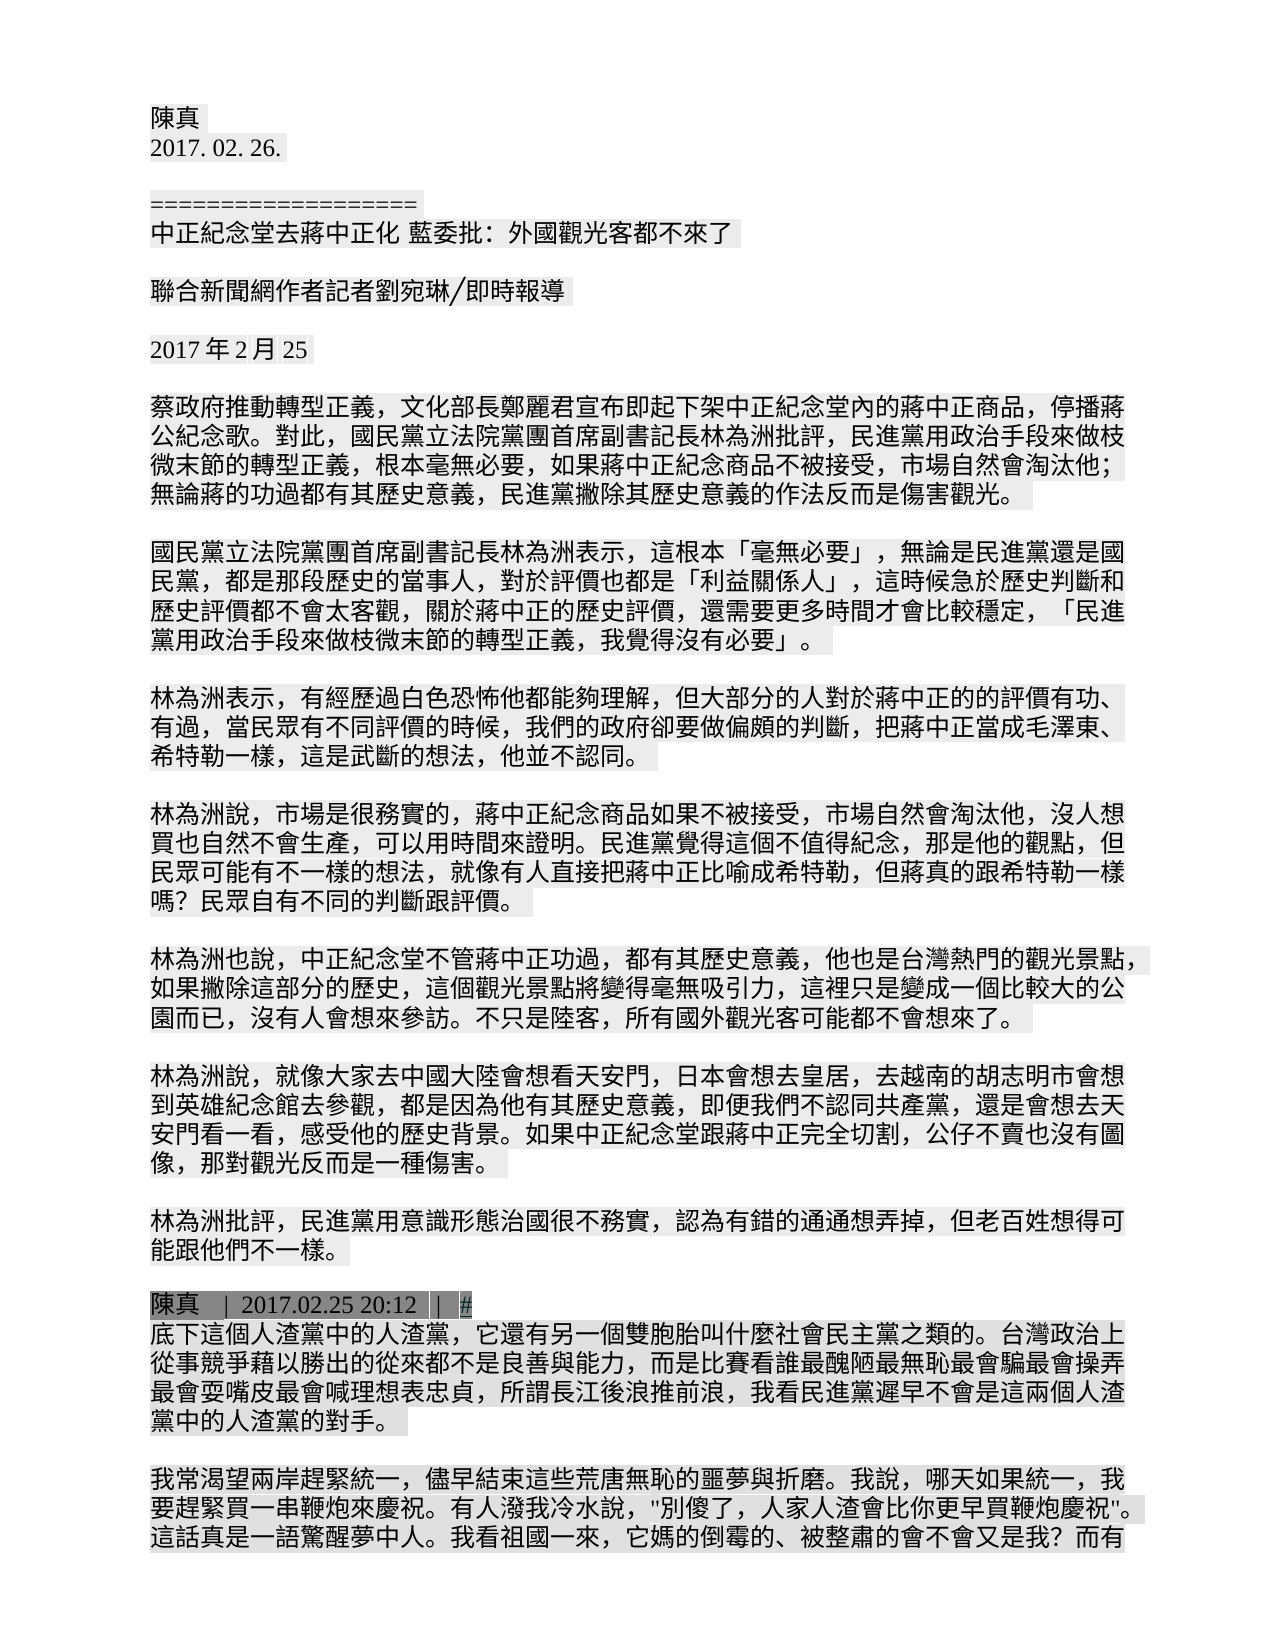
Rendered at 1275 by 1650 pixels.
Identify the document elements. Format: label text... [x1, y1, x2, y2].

text 陳真 | 2017.02.25 20:12 | # [150, 1291, 1125, 1320]
text 如果消滅所謂 "壞人" 的歷史相關文物就是x它媽的所謂轉型正義，那麼，殺害台灣數十萬人的日本鬼子所留下的一切建築和相關符號都應該用大砲摧毀放火焚燒才對。 你能不能想像比方說中國政府每天就是在幹這樣一些蠢事，秦始皇不是暴君嗎？萬惡的萬里長城不應該摧毀嗎？中國古代不是帝制嗎？帝制就是萬惡的封建制度，所有古代文物與建築不應該摧毀不應該改名嗎？洋鬼子入侵中國，佔領各地租界作威作福，如今中國人站起來了！那些帶有西洋餘毒的建築物不應該統統摧毀嗎？難道還要讓它們繼續存在來污染同胞的高貴心靈嗎？ 倘若中國政府這樣搞，每天就忙著搞這些，搞得民不聊生，搞得經濟衰蔽，每天就是忙著改名字、拉銅像、潑油漆，不知道大陸同胞們將做何感想？肯定會認為共產黨是不是瘋了吧？但是很可悲的是，台灣人的反應卻是為這樣的人渣政府感到無比的驕傲，感到自己身為台灣人真是好偉大，好進步。 陳真 2017. 02. 26. =================== 中正紀念堂去蔣中正化 藍委批：外國觀光客都不來了 聯合新聞網作者記者劉宛琳╱即時報導 2017年2月25 蔡政府推動轉型正義，文化部長鄭麗君宣布即起下架中正紀念堂內的蔣中正商品，停播蔣公紀念歌。對此，國民黨立法院黨團首席副書記長林為洲批評，民進黨用政治手段來做枝微末節的轉型正義，根本毫無必要，如果蔣中正紀念商品不被接受，市場自然會淘汰他；無論蔣的功過都有其歷史意義，民進黨撇除其歷史意義的作法反而是傷害觀光。 國民黨立法院黨團首席副書記長林為洲表示，這根本「毫無必要」，無論是民進黨還是國民黨，都是那段歷史的當事人，對於評價也都是「利益關係人」，這時候急於歷史判斷和歷史評價都不會太客觀，關於蔣中正的歷史評價，還需要更多時間才會比較穩定，「民進黨用政治手段來做枝微末節的轉型正義，我覺得沒有必要」。 林為洲表示，有經歷過白色恐怖他都能夠理解，但大部分的人對於蔣中正的的評價有功、有過，當民眾有不同評價的時候，我們的政府卻要做偏頗的判斷，把蔣中正當成毛澤東、希特勒一樣，這是武斷的想法，他並不認同。 林為洲說，市場是很務實的，蔣中正紀念商品如果不被接受，市場自然會淘汰他，沒人想買也自然不會生產，可以用時間來證明。民進黨覺得這個不值得紀念，那是他的觀點，但民眾可能有不一樣的想法，就像有人直接把蔣中正比喻成希特勒，但蔣真的跟希特勒一樣嗎？民眾自有不同的判斷跟評價。 林為洲也說，中正紀念堂不管蔣中正功過，都有其歷史意義，他也是台灣熱門的觀光景點，如果撇除這部分的歷史，這個觀光景點將變得毫無吸引力，這裡只是變成一個比較大的公園而已，沒有人會想來參訪。不只是陸客，所有國外觀光客可能都不會想來了。 林為洲說，就像大家去中國大陸會想看天安門，日本會想去皇居，去越南的胡志明市會想到英雄紀念館去參觀，都是因為他有其歷史意義，即便我們不認同共產黨，還是會想去天安門看一看，感受他的歷史背景。如果中正紀念堂跟蔣中正完全切割，公仔不賣也沒有圖像，那對觀光反而是一種傷害。 林為洲批評，民進黨用意識形態治國很不務實，認為有錯的通通想弄掉，但老百姓想得可能跟他們不一樣。 [150, 75, 1125, 1266]
text 底下這個人渣黨中的人渣黨，它還有另一個雙胞胎叫什麼社會民主黨之類的。台灣政治上從事競爭藉以勝出的從來都不是良善與能力，而是比賽看誰最醜陋最無恥最會騙最會操弄最會耍嘴皮最會喊理想表忠貞，所謂長江後浪推前浪，我看民進黨遲早不會是這兩個人渣黨中的人渣黨的對手。 我常渴望兩岸趕緊統一，儘早結束這些荒唐無恥的噩夢與折磨。我說，哪天如果統一，我要趕緊買一串鞭炮來慶祝。有人潑我冷水說，"別傻了，人家人渣會比你更早買鞭炮慶祝"。這話真是一語驚醒夢中人。我看祖國一來，它媽的倒霉的、被整肅的會不會又是我？而有些人不管怎麼改朝換代，永遠就是吃香喝辣，舉順風旗，搭順風車。 陳真2017.02.25. ============ 中正紀念堂轉型》時力曾提修法草案 徐永明：終結中正廟 風傳媒 黃麒珈 發布時間 : 2017年2月25日 PM 5點50分 時代力量立委徐永明則在臉書透露「唯有國家力量退卻，關於蔣介石在台灣這塊土地上的歷史才會真實浮現」。（曾原信攝） 文化部長鄭麗君今（25）日宣布，日後中正紀念堂將停售具有威權意象的商品，同時也要停播開、閉館的《蔣公紀念歌》，改以一般場館廣播替代。此舉引發社會正反聲浪，時代力量立委徐永明則在臉書透露「唯有國家力量退卻，關於蔣介石在台灣這塊土地上的歷史才會真實浮現」。 針對文化部邀集學者專家組成的「中正紀念堂轉型推動諮詢小組」，徐永明表示，過去中正紀念堂管理處送到立法院的報告就曾指出，核心業務將朝多元化發展，意即將從單一元首紀念館轉型成為多元博物館。徐永明坦言，「就差修正法規，不宜再拖！」 [150, 1320, 1125, 1553]
